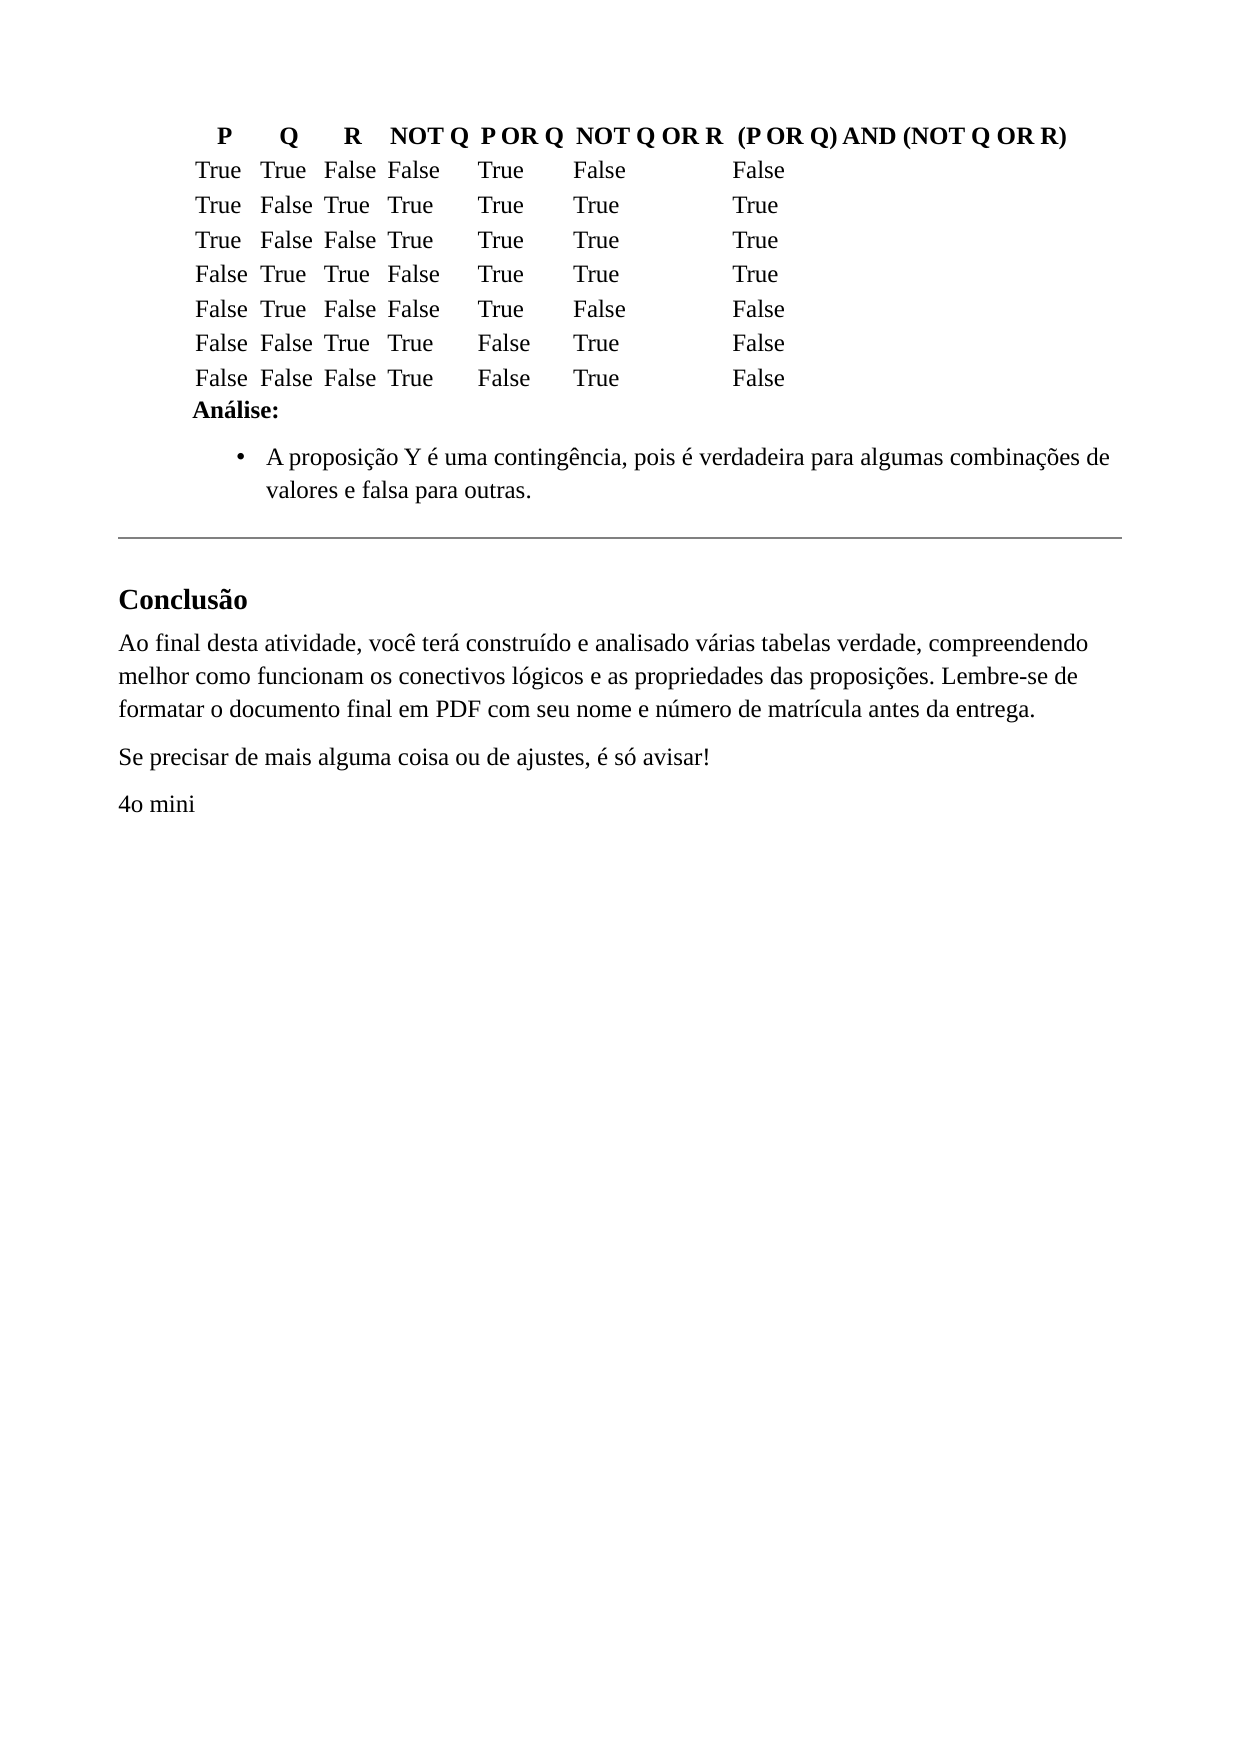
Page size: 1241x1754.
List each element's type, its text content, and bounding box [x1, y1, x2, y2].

table_cell True [321, 187, 384, 222]
table_cell True [475, 187, 570, 222]
table_cell True [475, 222, 570, 256]
table_cell False [384, 153, 474, 187]
table_cell True [570, 187, 729, 222]
table_cell False [729, 153, 1075, 187]
table_header Q [257, 118, 321, 153]
table_cell False [729, 326, 1075, 360]
table_cell True [321, 256, 384, 291]
table_cell False [475, 326, 570, 360]
table_cell True [570, 360, 729, 395]
table_header P OR Q [475, 118, 570, 153]
table_cell True [192, 153, 257, 187]
table_cell True [475, 291, 570, 326]
table_cell False [321, 291, 384, 326]
table_cell True [729, 187, 1075, 222]
table_cell True [384, 326, 474, 360]
subtitle Conclusão [118, 582, 1122, 615]
table_cell True [384, 360, 474, 395]
list A proposição Y é uma contingência, pois é verdadeira para algumas combinações de valores e falsa para outras. [236, 442, 1122, 504]
table_cell False [192, 291, 257, 326]
table_cell True [192, 222, 257, 256]
table_cell False [192, 256, 257, 291]
table_header (P OR Q) AND (NOT Q OR R) [729, 118, 1075, 153]
table_cell False [321, 153, 384, 187]
table_cell True [570, 326, 729, 360]
table_cell True [192, 187, 257, 222]
table_cell False [192, 326, 257, 360]
text 4o mini [118, 789, 1122, 818]
text Ao final desta atividade, você terá construído e analisado várias tabelas verdade, compreendendo melhor como funcionam os conectivos lógicos e as propriedades das proposições. Lembre-se de formatar o documento final em PDF com seu nome e número de matrícula antes da entrega. [118, 628, 1122, 723]
table_cell False [257, 222, 321, 256]
table_cell True [475, 256, 570, 291]
table_cell True [384, 222, 474, 256]
table_header P [192, 118, 257, 153]
table_cell False [192, 360, 257, 395]
text Se precisar de mais alguma coisa ou de ajustes, é só avisar! [118, 742, 1122, 770]
table_header R [321, 118, 384, 153]
table_cell False [475, 360, 570, 395]
table_cell True [570, 256, 729, 291]
table_cell True [729, 256, 1075, 291]
table_cell False [257, 326, 321, 360]
table_cell False [729, 291, 1075, 326]
table_cell False [321, 360, 384, 395]
table_cell True [257, 256, 321, 291]
table_cell False [257, 360, 321, 395]
table_cell True [384, 187, 474, 222]
table_header NOT Q [384, 118, 474, 153]
table_cell True [475, 153, 570, 187]
table_cell True [257, 153, 321, 187]
table_cell False [570, 291, 729, 326]
table_cell False [384, 256, 474, 291]
table_header NOT Q OR R [570, 118, 729, 153]
table_cell False [570, 153, 729, 187]
table_cell True [257, 291, 321, 326]
table_cell False [321, 222, 384, 256]
list Análise: [162, 395, 1122, 423]
table_cell True [321, 326, 384, 360]
table_cell False [257, 187, 321, 222]
table_cell False [384, 291, 474, 326]
table_cell True [570, 222, 729, 256]
table_cell True [729, 222, 1075, 256]
table_cell False [729, 360, 1075, 395]
